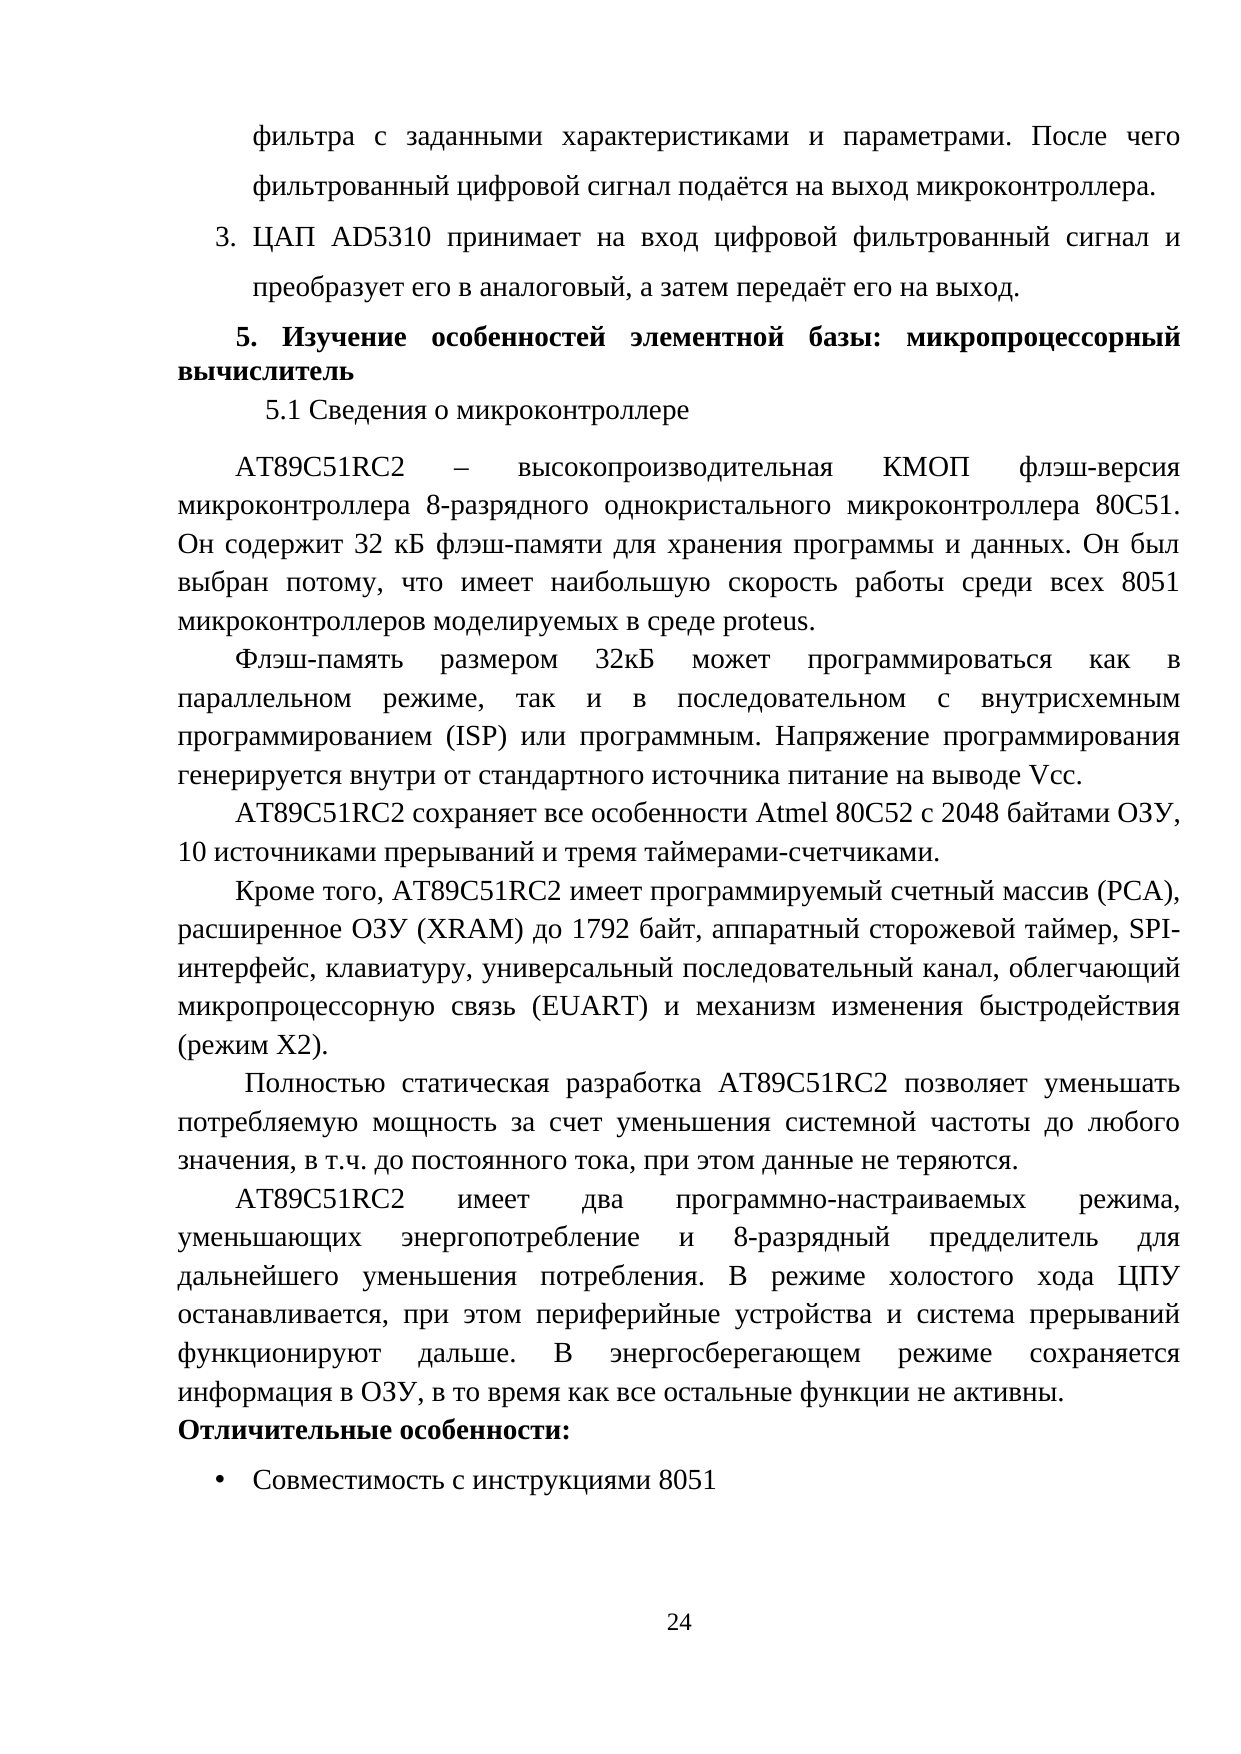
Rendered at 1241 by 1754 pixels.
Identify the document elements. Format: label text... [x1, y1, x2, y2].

list фильтра с заданными характеристиками и параметрами. После чего фильтрованный цифровой сигнал подаётся на выход микроконтроллера. [215, 118, 1181, 202]
subtitle 5.1 Сведения о микроконтроллере [177, 392, 1181, 426]
subtitle 5. Изучение особенностей элементной базы: микропроцессорный вычислитель [177, 319, 1181, 386]
list Совместимость с инструкциями 8051 [215, 1462, 1181, 1496]
text Кроме того, AT89C51RC2 имеет программируемый счетный массив (PCA), расширенное ОЗУ (XRAM) до 1792 байт, аппаратный сторожевой таймер, SPI-интерфейс, клавиатуру, универсальный последовательный канал, облегчающий микропроцессорную связь (EUART) и механизм изменения быстродействия (режим X2). [177, 873, 1181, 1060]
text AT89C51RC2 имеет два программно-настраиваемых режима, уменьшающих энергопотребление и 8-разрядный предделитель для дальнейшего уменьшения потребления. В режиме холостого хода ЦПУ останавливается, при этом периферийные устройства и система прерываний функционируют дальше. В энергосберегающем режиме сохраняется информация в ОЗУ, в то время как все остальные функции не активны. [177, 1181, 1181, 1407]
text Флэш-память размером 32кБ может программироваться как в параллельном режиме, так и в последовательном с внутрисхемным программированием (ISP) или программным. Напряжение программирования генерируется внутри от стандартного источника питание на выводе Vсс. [177, 641, 1181, 791]
text AT89C51RC2 – высокопроизводительная КМОП флэш-версия микроконтроллера 8-разрядного однокристального микроконтроллера 80C51. Он содержит 32 кБ флэш-памяти для хранения программы и данных. Он был выбран потому, что имеет наибольшую скорость работы среди всех 8051 микроконтроллеров моделируемых в среде proteus. [177, 449, 1181, 636]
list ЦАП AD5310 принимает на вход цифровой фильтрованный сигнал и преобразует его в аналоговый, а затем передаёт его на выход. [215, 219, 1181, 303]
text Отличительные особенности: [177, 1412, 1181, 1446]
text AT89C51RC2 сохраняет все особенности Atmel 80C52 с 2048 байтами ОЗУ, 10 источниками прерываний и тремя таймерами-счетчиками. [177, 796, 1181, 868]
text Полностью статическая разработка AT89C51RC2 позволяет уменьшать потребляемую мощность за счет уменьшения системной частоты до любого значения, в т.ч. до постоянного тока, при этом данные не теряются. [177, 1065, 1181, 1176]
